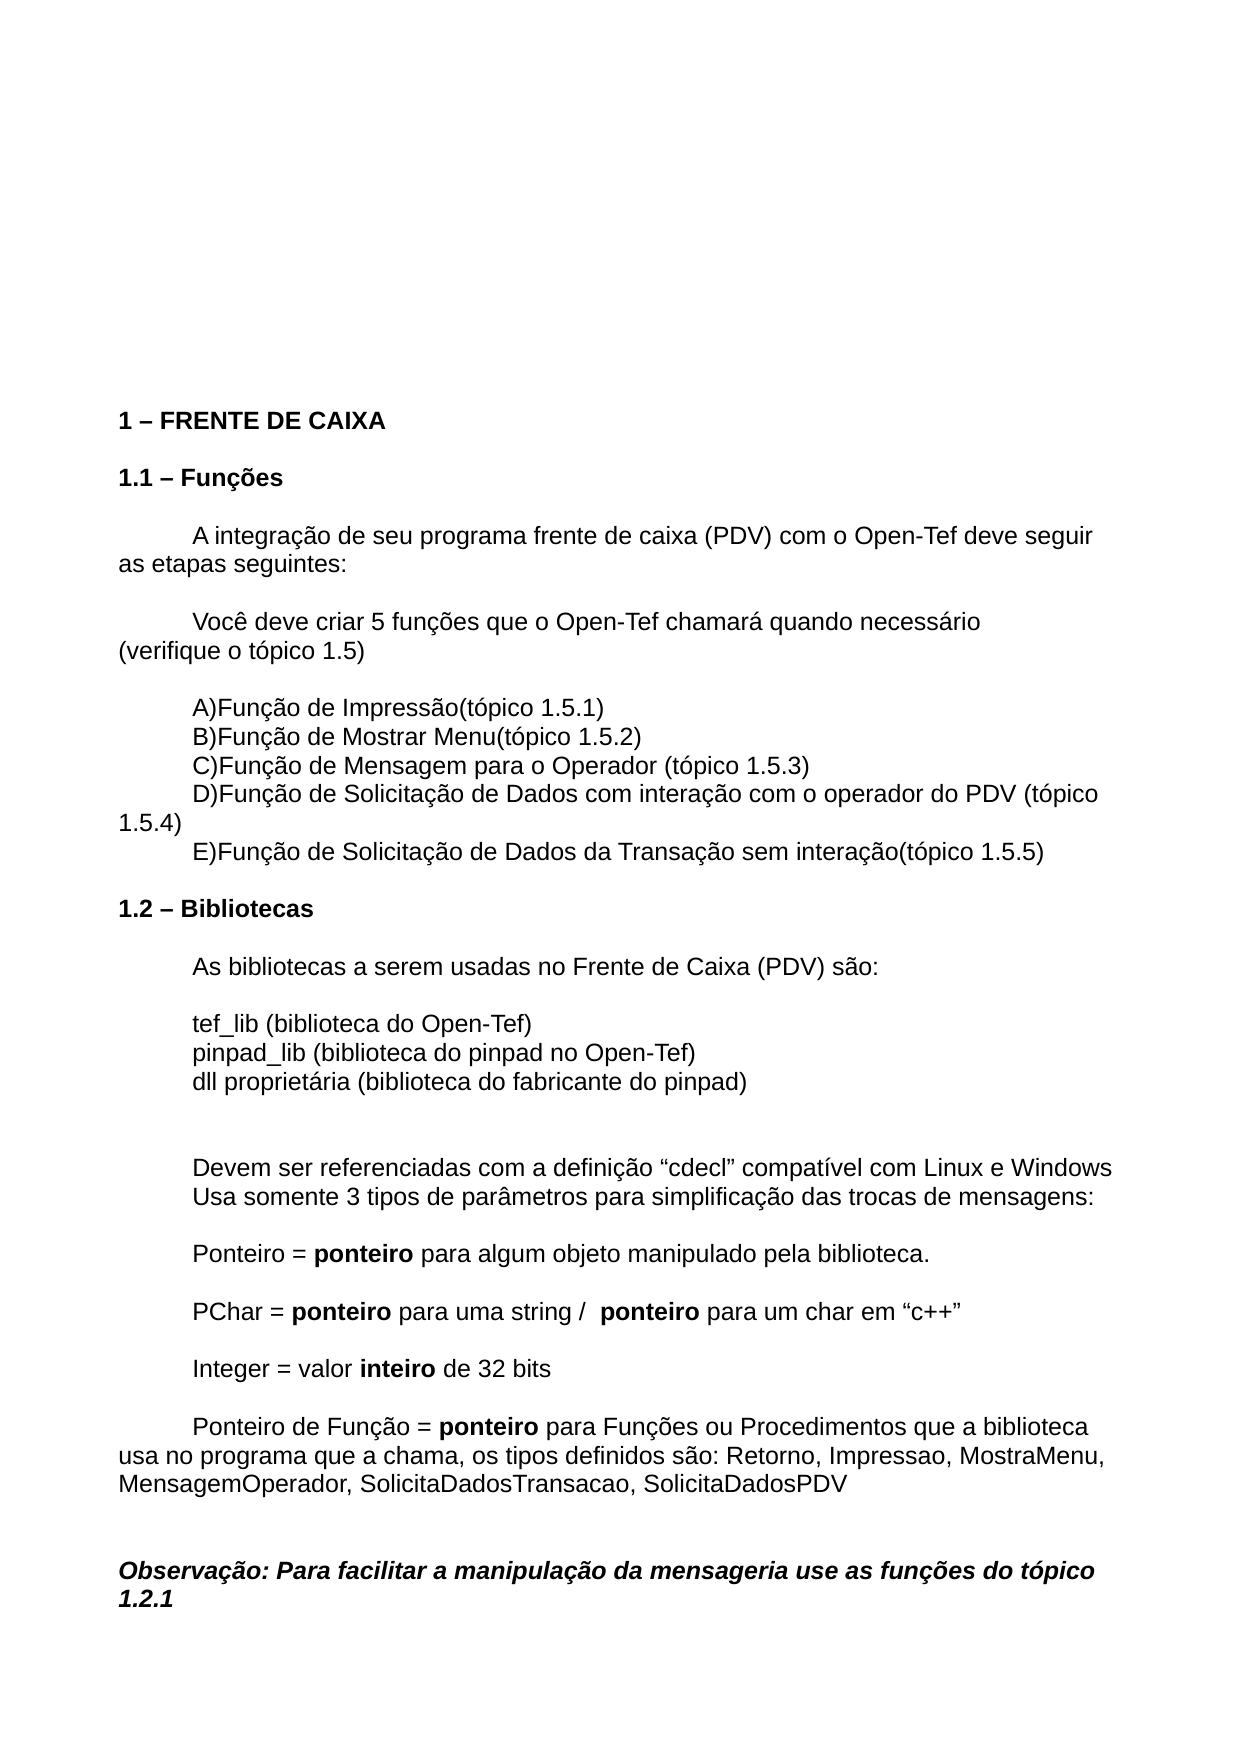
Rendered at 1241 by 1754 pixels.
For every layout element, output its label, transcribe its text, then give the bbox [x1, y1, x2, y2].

text 1.2 – Bibliotecas [118, 894, 1122, 923]
text pinpad_lib (biblioteca do pinpad no Open-Tef) [118, 1038, 1122, 1067]
text 1.1 – Funções [118, 463, 1122, 492]
text A integração de seu programa frente de caixa (PDV) com o Open-Tef deve seguir as etapas seguintes: [118, 521, 1122, 578]
text 1 – FRENTE DE CAIXA [118, 406, 1122, 434]
text B)Função de Mostrar Menu(tópico 1.5.2) [118, 722, 1122, 751]
text Devem ser referenciadas com a definição “cdecl” compatível com Linux e Windows [118, 1153, 1122, 1182]
text Ponteiro de Função = ponteiro para Funções ou Procedimentos que a biblioteca usa no programa que a chama, os tipos definidos são: Retorno, Impressao, MostraMenu, MensagemOperador, SolicitaDadosTransacao, SolicitaDadosPDV [118, 1412, 1122, 1498]
text E)Função de Solicitação de Dados da Transação sem interação(tópico 1.5.5) [118, 837, 1122, 866]
text dll proprietária (biblioteca do fabricante do pinpad) [118, 1067, 1122, 1096]
text D)Função de Solicitação de Dados com interação com o operador do PDV (tópico 1.5.4) [118, 779, 1122, 837]
text C)Função de Mensagem para o Operador (tópico 1.5.3) [118, 751, 1122, 779]
text A)Função de Impressão(tópico 1.5.1) [118, 693, 1122, 722]
text Ponteiro = ponteiro para algum objeto manipulado pela biblioteca. [118, 1239, 1122, 1268]
text As bibliotecas a serem usadas no Frente de Caixa (PDV) são: [118, 952, 1122, 981]
text (verifique o tópico 1.5) [118, 636, 1122, 664]
text tef_lib (biblioteca do Open-Tef) [118, 1009, 1122, 1038]
text PChar = ponteiro para uma string / ponteiro para um char em “c++” [118, 1297, 1122, 1326]
text Você deve criar 5 funções que o Open-Tef chamará quando necessário [118, 607, 1122, 636]
text Observação: Para facilitar a manipulação da mensageria use as funções do tópico 1.2.1 [118, 1556, 1122, 1613]
text Integer = valor inteiro de 32 bits [118, 1354, 1122, 1383]
text Usa somente 3 tipos de parâmetros para simplificação das trocas de mensagens: [118, 1182, 1122, 1211]
